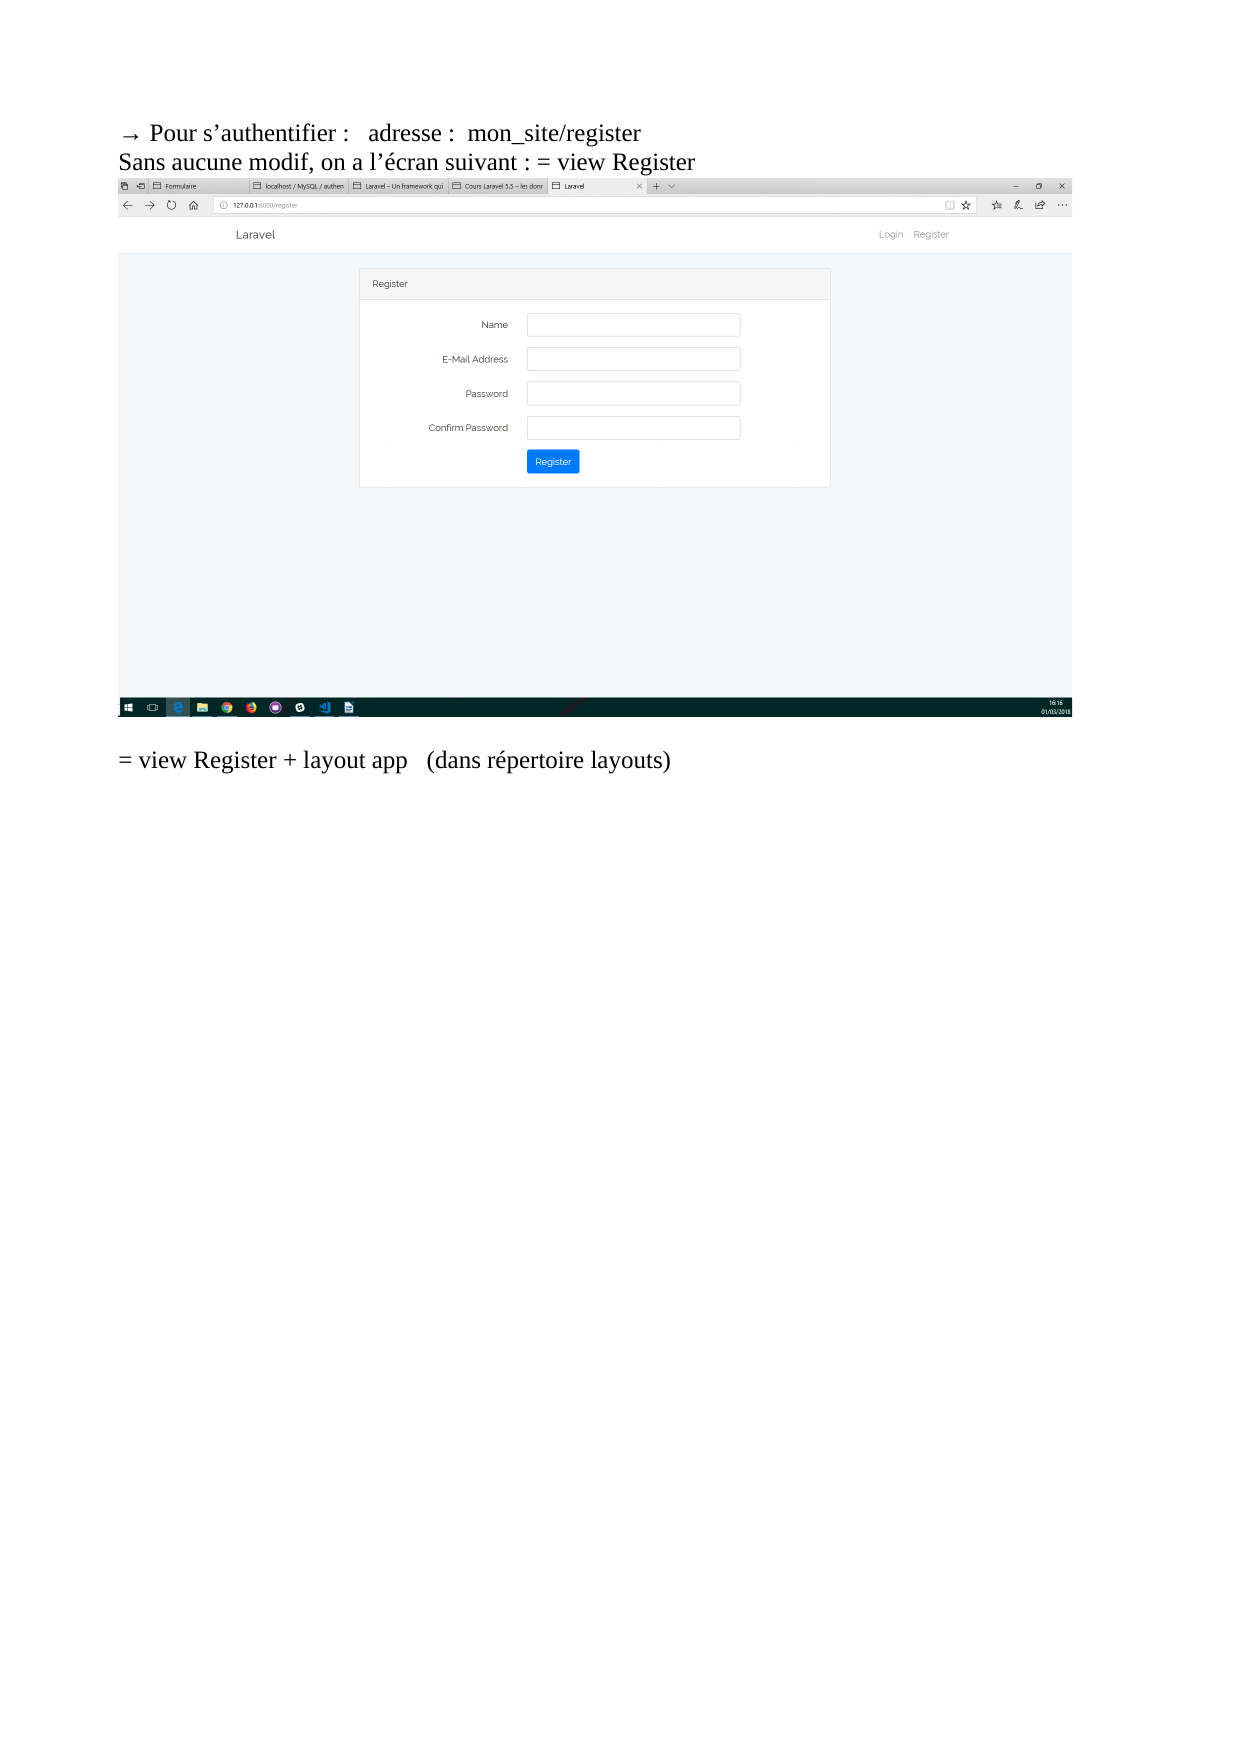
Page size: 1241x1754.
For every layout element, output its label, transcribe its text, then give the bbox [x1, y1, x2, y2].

text = view Register + layout app (dans répertoire layouts) [118, 745, 1122, 774]
text → Pour s’authentifier : adresse : mon_site/register [118, 118, 1122, 147]
text Sans aucune modif, on a l’écran suivant : = view Register [118, 147, 1122, 176]
